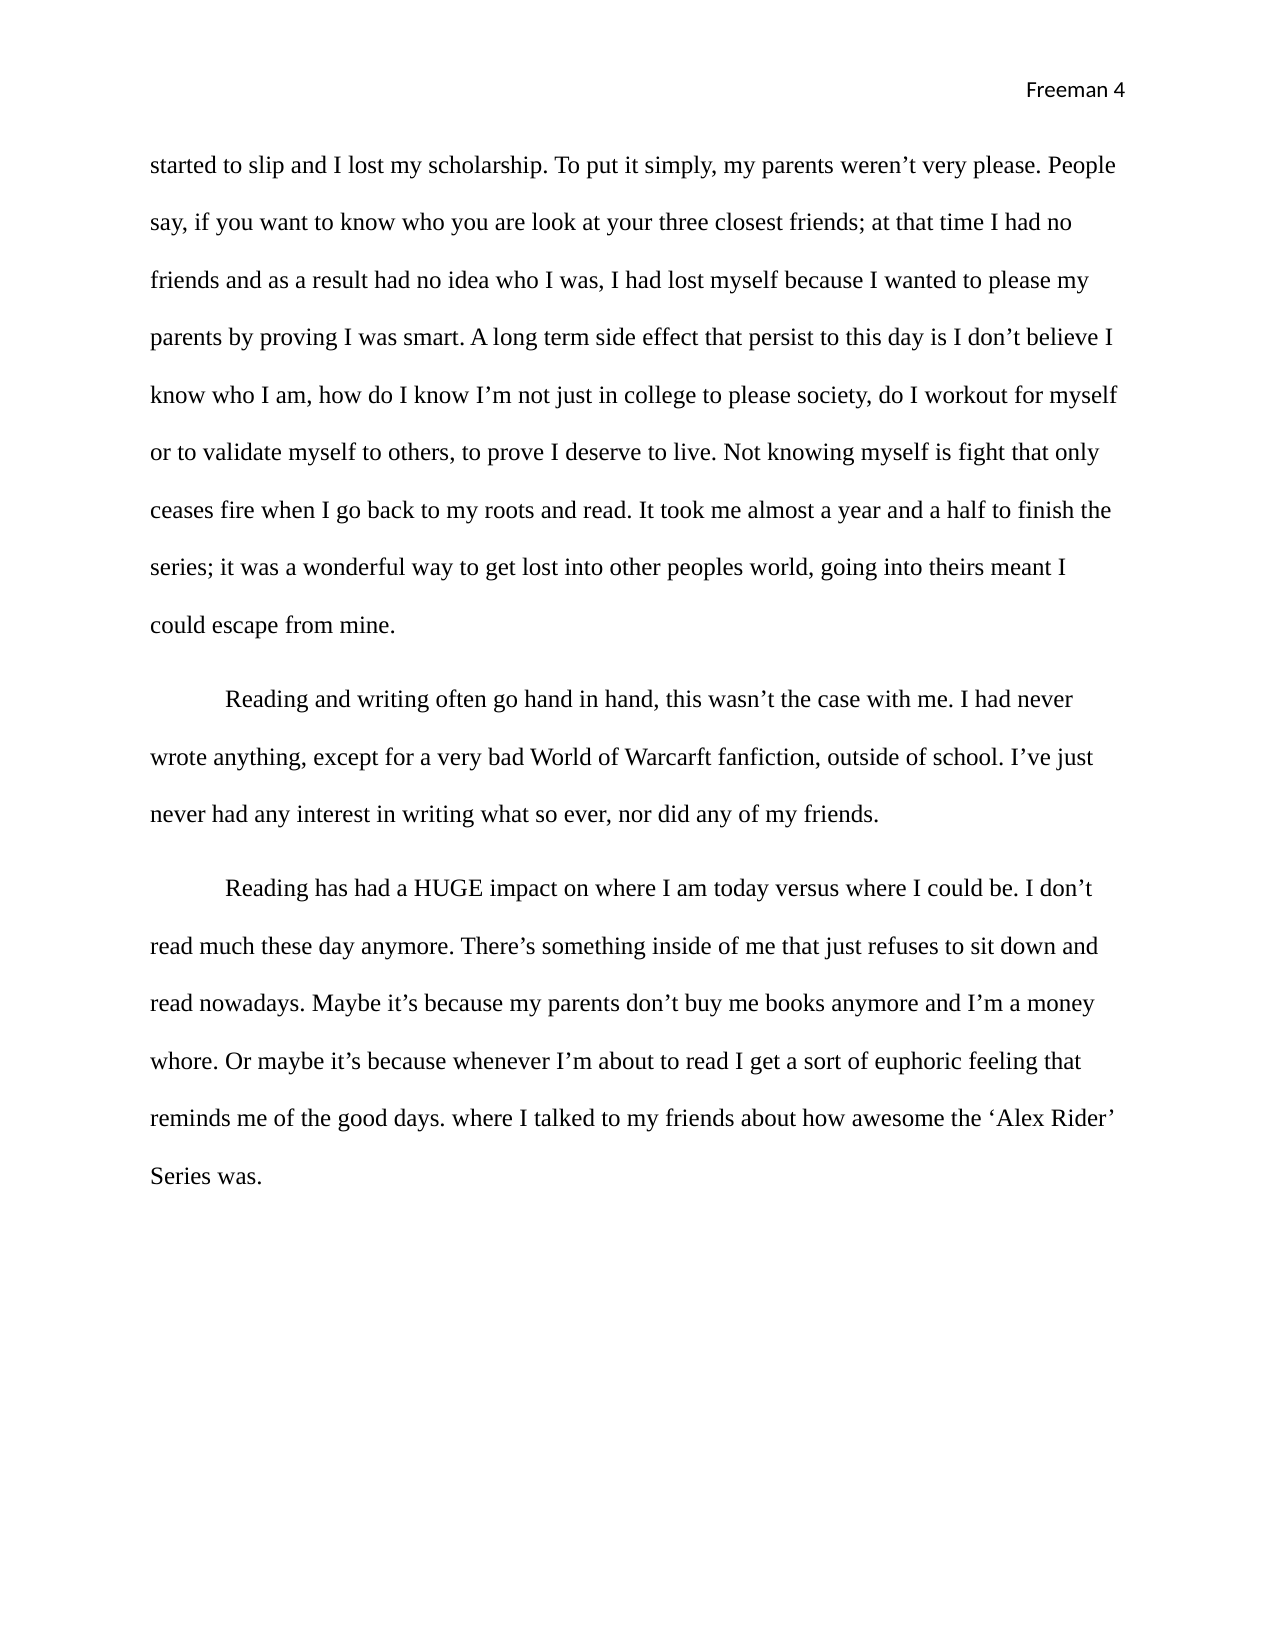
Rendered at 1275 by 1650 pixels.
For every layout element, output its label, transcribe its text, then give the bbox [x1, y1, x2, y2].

text Reading and writing often go hand in hand, this wasn’t the case with me. I had never wrote anything, except for a very bad World of Warcarft fanfiction, outside of school. I’ve just never had any interest in writing what so ever, nor did any of my friends. [150, 684, 1125, 828]
text Reading has had a HUGE impact on where I am today versus where I could be. I don’t read much these day anymore. There’s something inside of me that just refuses to sit down and read nowadays. Maybe it’s because my parents don’t buy me books anymore and I’m a money whore. Or maybe it’s because whenever I’m about to read I get a sort of euphoric feeling that reminds me of the good days. where I talked to my friends about how awesome the ‘Alex Rider’ Series was. [150, 873, 1125, 1189]
text started to slip and I lost my scholarship. To put it simply, my parents weren’t very please. People say, if you want to know who you are look at your three closest friends; at that time I had no friends and as a result had no idea who I was, I had lost myself because I wanted to please my parents by proving I was smart. A long term side effect that persist to this day is I don’t believe I know who I am, how do I know I’m not just in college to please society, do I workout for myself or to validate myself to others, to prove I deserve to live. Not knowing myself is fight that only ceases fire when I go back to my roots and read. It took me almost a year and a half to finish the series; it was a wonderful way to get lost into other peoples world, going into theirs meant I could escape from mine. [150, 150, 1125, 639]
